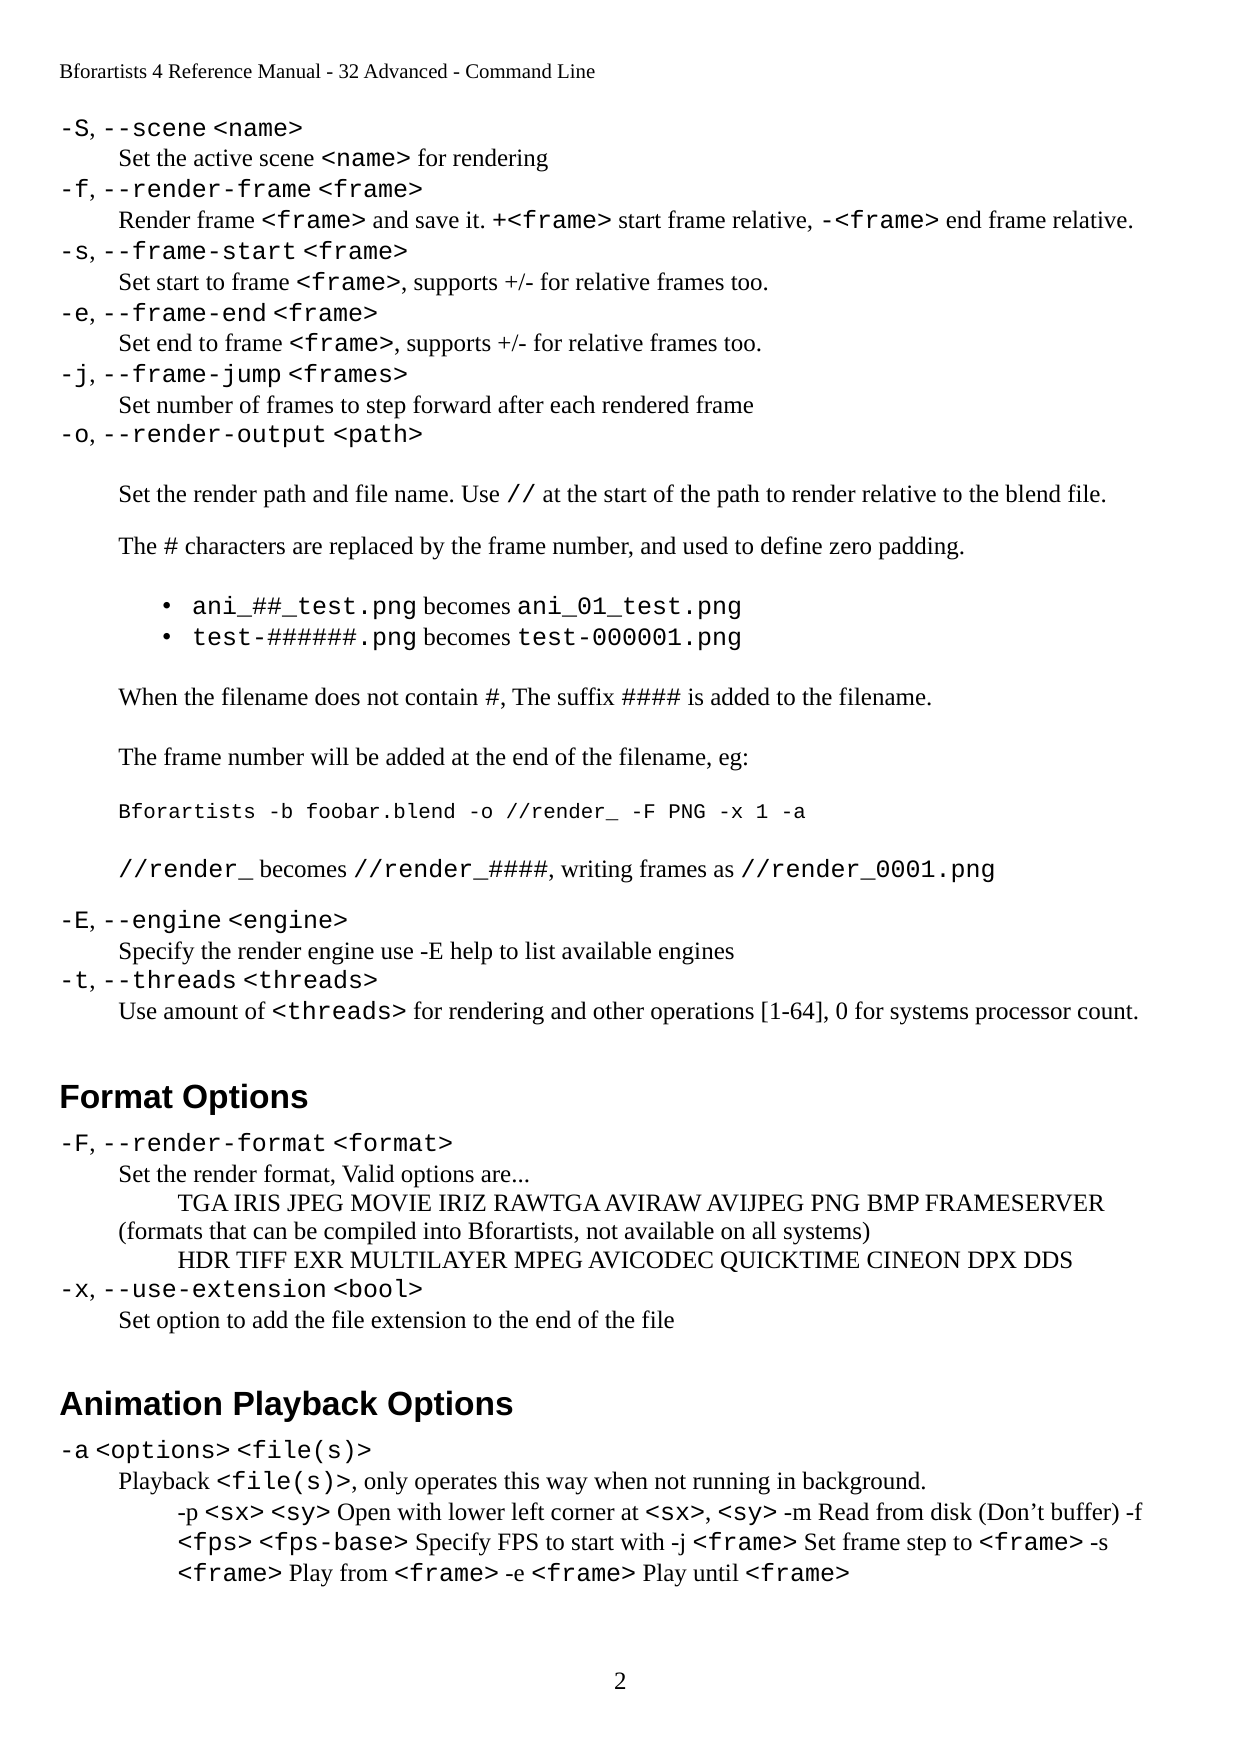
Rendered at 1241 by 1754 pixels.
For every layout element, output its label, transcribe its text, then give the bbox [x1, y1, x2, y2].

subtitle -f, --render-frame <frame> [59, 174, 1181, 205]
list Specify the render engine use -E help to list available engines [118, 936, 1181, 965]
subtitle (formats that can be compiled into Bforartists, not available on all systems) [118, 1216, 1181, 1245]
subtitle -o, --render-output <path> [59, 419, 1181, 450]
list HDR TIFF EXR MULTILAYER MPEG AVICODEC QUICKTIME CINEON DPX DDS [177, 1245, 1181, 1274]
list -p <sx> <sy> Open with lower left corner at <sx>, <sy> -m Read from disk (Don’t buffer) -f <fps> <fps-base> Specify FPS to start with -j <frame> Set frame step to <frame> -s <frame> Play from <frame> -e <frame> Play until <frame> [177, 1497, 1181, 1589]
subtitle Animation Playback Options [59, 1384, 1181, 1422]
subtitle -e, --frame-end <frame> [59, 298, 1181, 328]
subtitle -a <options> <file(s)> [59, 1435, 1181, 1466]
list Render frame <frame> and save it. +<frame> start frame relative, -<frame> end frame relative. [118, 205, 1181, 236]
list test-######.png becomes test-000001.png [162, 622, 1181, 653]
subtitle Playback <file(s)>, only operates this way when not running in background. [118, 1466, 1181, 1497]
text Set the render path and file name. Use // at the start of the path to render relative to the blend file. [118, 479, 1181, 510]
subtitle -j, --frame-jump <frames> [59, 359, 1181, 390]
text Bforartists -b foobar.blend -o //render_ -F PNG -x 1 -a [118, 801, 1181, 824]
subtitle -E, --engine <engine> [59, 905, 1181, 936]
text //render_ becomes //render_####, writing frames as //render_0001.png [118, 854, 1181, 885]
list The frame number will be added at the end of the filename, eg: [118, 742, 1181, 771]
subtitle -x, --use-extension <bool> [59, 1274, 1181, 1305]
subtitle -F, --render-format <format> [59, 1128, 1181, 1159]
list Set the active scene <name> for rendering [118, 143, 1181, 174]
subtitle -s, --frame-start <frame> [59, 236, 1181, 267]
list Set option to add the file extension to the end of the file [118, 1305, 1181, 1333]
subtitle -S, --scene <name> [59, 113, 1181, 143]
list Set number of frames to step forward after each rendered frame [118, 390, 1181, 419]
list ani_##_test.png becomes ani_01_test.png [162, 591, 1181, 622]
list Set start to frame <frame>, supports +/- for relative frames too. [118, 267, 1181, 298]
list Use amount of <threads> for rendering and other operations [1-64], 0 for systems processor count. [118, 996, 1181, 1027]
list When the filename does not contain #, The suffix #### is added to the filename. [118, 682, 1181, 713]
subtitle -t, --threads <threads> [59, 965, 1181, 996]
list The # characters are replaced by the frame number, and used to define zero padding. [118, 531, 1181, 562]
list Set end to frame <frame>, supports +/- for relative frames too. [118, 328, 1181, 359]
subtitle Set the render format, Valid options are... [118, 1159, 1181, 1188]
list TGA IRIS JPEG MOVIE IRIZ RAWTGA AVIRAW AVIJPEG PNG BMP FRAMESERVER [177, 1188, 1181, 1216]
subtitle Format Options [59, 1077, 1181, 1116]
